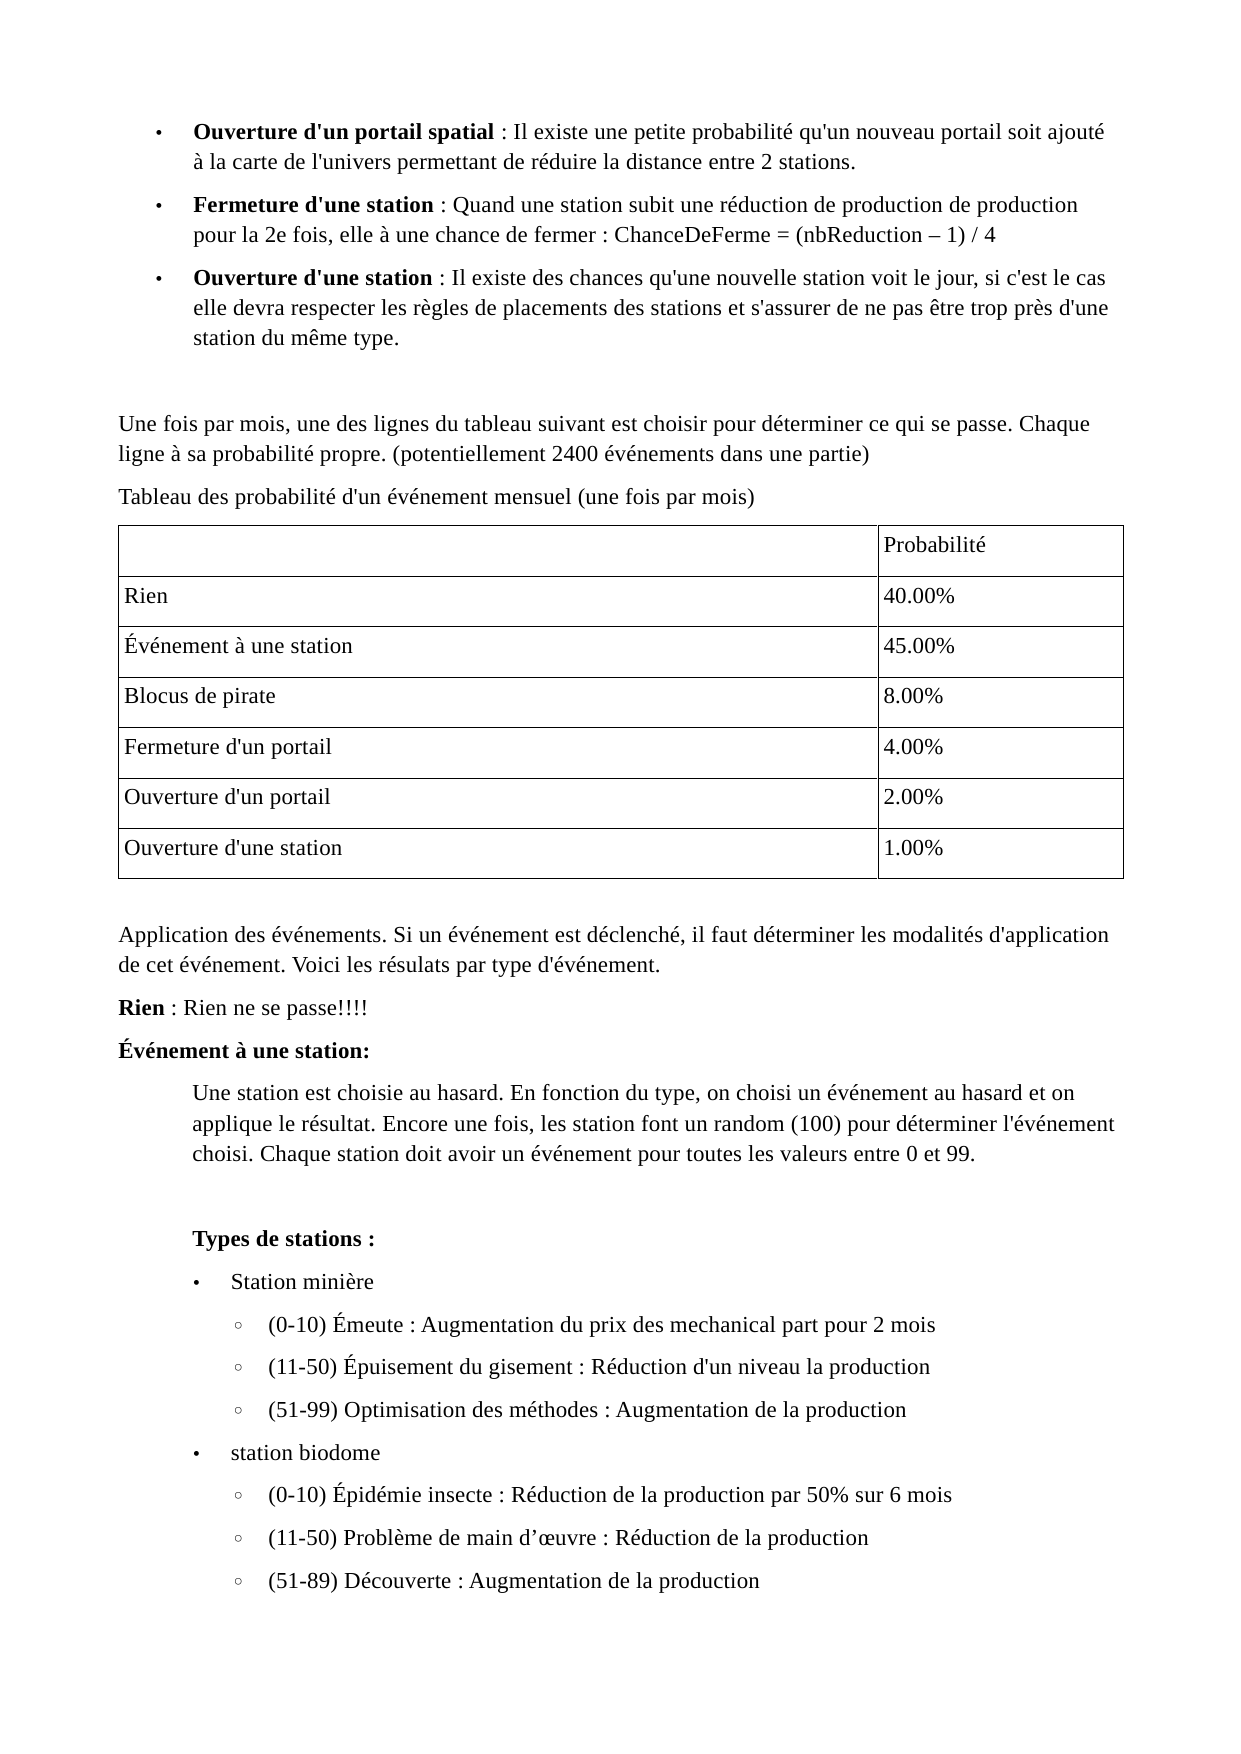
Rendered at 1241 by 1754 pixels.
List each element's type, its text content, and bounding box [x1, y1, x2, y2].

list station biodome [193, 1439, 1122, 1465]
table_cell 8,00% [879, 678, 1123, 727]
table_cell Événement à une station [119, 627, 877, 677]
table_cell 1,00% [879, 829, 1123, 878]
table_cell 2,00% [879, 779, 1123, 828]
list Station minière [193, 1268, 1122, 1294]
list (0-10) Épidémie insecte : Réduction de la production par 50% sur 6 mois [231, 1482, 1122, 1508]
table_cell Ouverture d'une station [119, 829, 877, 878]
list (0-10) Émeute : Augmentation du prix des mechanical part pour 2 mois [231, 1311, 1122, 1337]
table_header Probabilité [879, 526, 1123, 576]
text Tableau des probabilité d'un événement mensuel (une fois par mois) [118, 483, 1122, 509]
list Fermeture d'une station : Quand une station subit une réduction de production de production pour la 2e fois, elle à une chance de fermer : ChanceDeFerme = (nbReduction – 1) / 4 [156, 191, 1122, 248]
text Une fois par mois, une des lignes du tableau suivant est choisir pour déterminer ce qui se passe. Chaque ligne à sa probabilité propre. (potentiellement 2400 événements dans une partie) [118, 410, 1122, 466]
text Une station est choisie au hasard. En fonction du type, on choisi un événement au hasard et on applique le résultat. Encore une fois, les station font un random (100) pour déterminer l'événement choisi. Chaque station doit avoir un événement pour toutes les valeurs entre 0 et 99. [192, 1079, 1122, 1166]
text Types de stations : [192, 1225, 1122, 1252]
table_cell 40,00% [879, 577, 1123, 626]
list (51-89) Découverte : Augmentation de la production [231, 1567, 1122, 1593]
table_cell Blocus de pirate [119, 678, 877, 727]
text Rien : Rien ne se passe!!!! [118, 994, 1122, 1020]
list (51-99) Optimisation des méthodes : Augmentation de la production [231, 1396, 1122, 1422]
table_cell Rien [119, 577, 877, 626]
list Ouverture d'un portail spatial : Il existe une petite probabilité qu'un nouveau portail soit ajouté à la carte de l'univers permettant de réduire la distance entre 2 stations. [156, 118, 1122, 175]
table_cell Fermeture d'un portail [119, 728, 877, 778]
table_header [119, 526, 877, 576]
table_cell Ouverture d'un portail [119, 779, 877, 828]
list (11-50) Problème de main d’œuvre : Réduction de la production [231, 1524, 1122, 1551]
table_cell 4,00% [879, 728, 1123, 778]
text Application des événements. Si un événement est déclenché, il faut déterminer les modalités d'application de cet événement. Voici les résulats par type d'événement. [118, 921, 1122, 978]
text Événement à une station: [118, 1037, 1122, 1063]
list Ouverture d'une station : Il existe des chances qu'une nouvelle station voit le jour, si c'est le cas elle devra respecter les règles de placements des stations et s'assurer de ne pas être trop près d'une station du même type. [156, 264, 1122, 351]
table_cell 45,00% [879, 627, 1123, 677]
list (11-50) Épuisement du gisement : Réduction d'un niveau la production [231, 1353, 1122, 1380]
